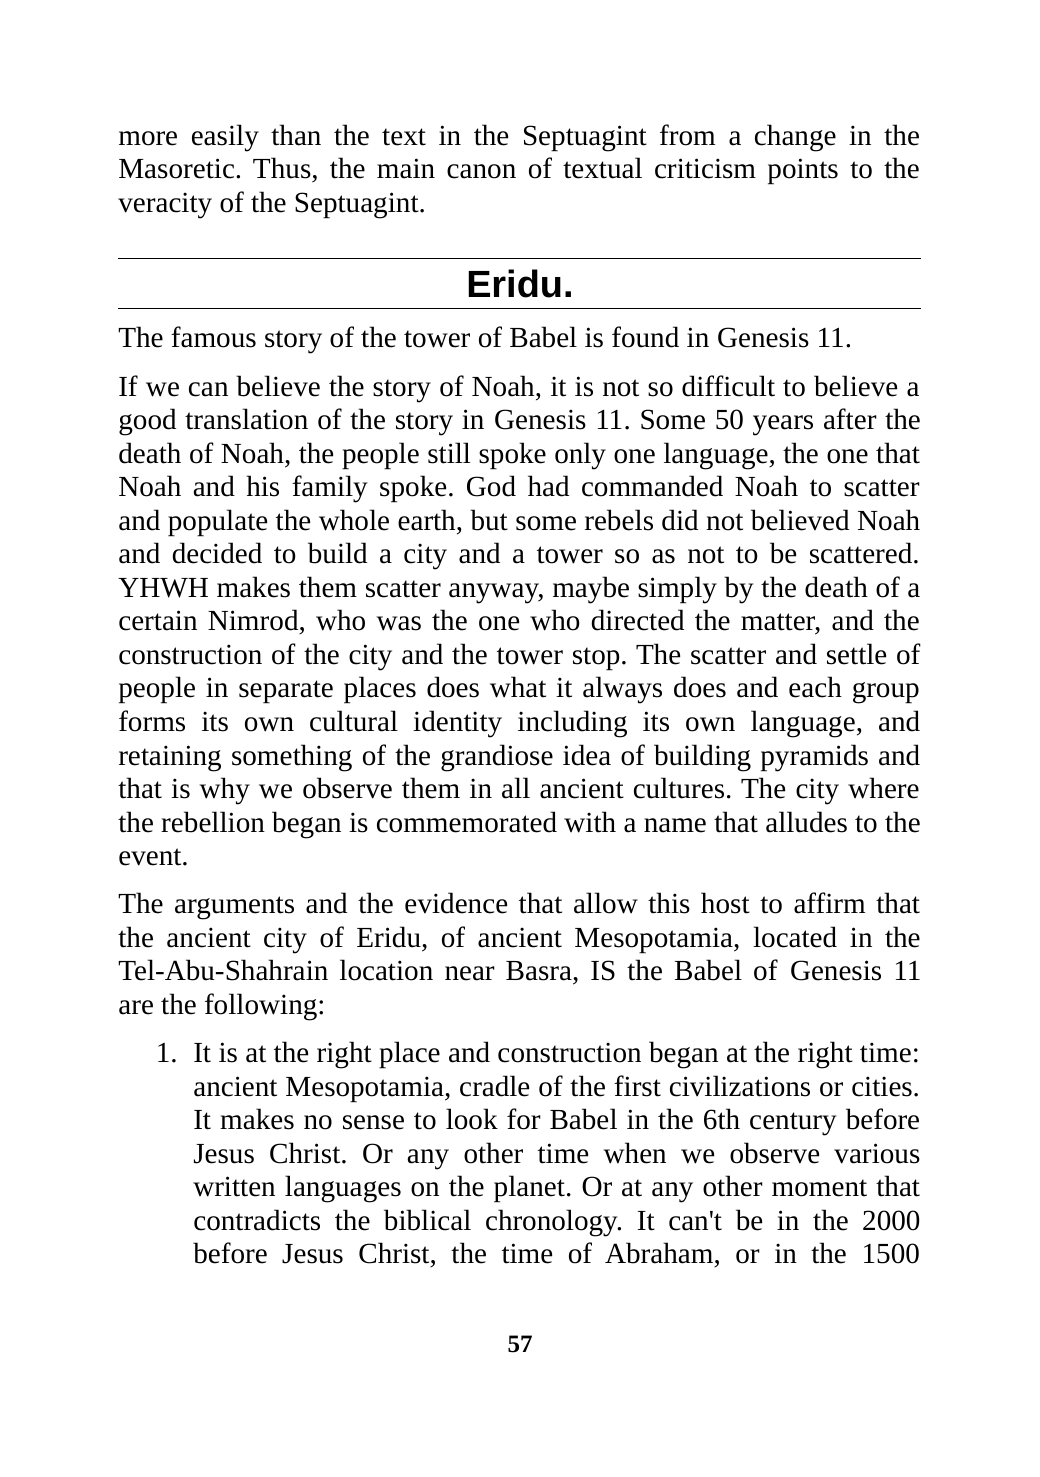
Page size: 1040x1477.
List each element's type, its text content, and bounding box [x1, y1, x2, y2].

text If we can believe the story of Noah, it is not so difficult to believe a good translation of the story in Genesis 11. Some 50 years after the death of Noah, the people still spoke only one language, the one that Noah and his family spoke. God had commanded Noah to scatter and populate the whole earth, but some rebels did not believed Noah and decided to build a city and a tower so as not to be scattered. YHWH makes them scatter anyway, maybe simply by the death of a certain Nimrod, who was the one who directed the matter, and the construction of the city and the tower stop. The scatter and settle of people in separate places does what it always does and each group forms its own cultural identity including its own language, and retaining something of the grandiose idea of building pyramids and that is why we observe them in all ancient cultures. The city where the rebellion began is commemorated with a name that alludes to the event. [118, 369, 921, 872]
text more easily than the text in the Septuagint from a change in the Masoretic. Thus, the main canon of textual criticism points to the veracity of the Septuagint. [118, 118, 921, 219]
text The arguments and the evidence that allow this host to affirm that the ancient city of Eridu, of ancient Mesopotamia, located in the Tel-Abu-Shahrain location near Basra, IS the Babel of Genesis 11 are the following: [118, 886, 921, 1021]
list It is at the right place and construction began at the right time: ancient Mesopotamia, cradle of the first civilizations or cities. It makes no sense to look for Babel in the 6th century before Jesus Christ. Or any other time when we observe various written languages on the planet. Or at any other moment that contradicts the biblical chronology. It can't be in the 2000 before Jesus Christ, the time of Abraham, or in the 1500 [156, 1035, 921, 1270]
subtitle Eridu. [118, 259, 921, 308]
text The famous story of the tower of Babel is found in Genesis 11. [118, 321, 921, 354]
